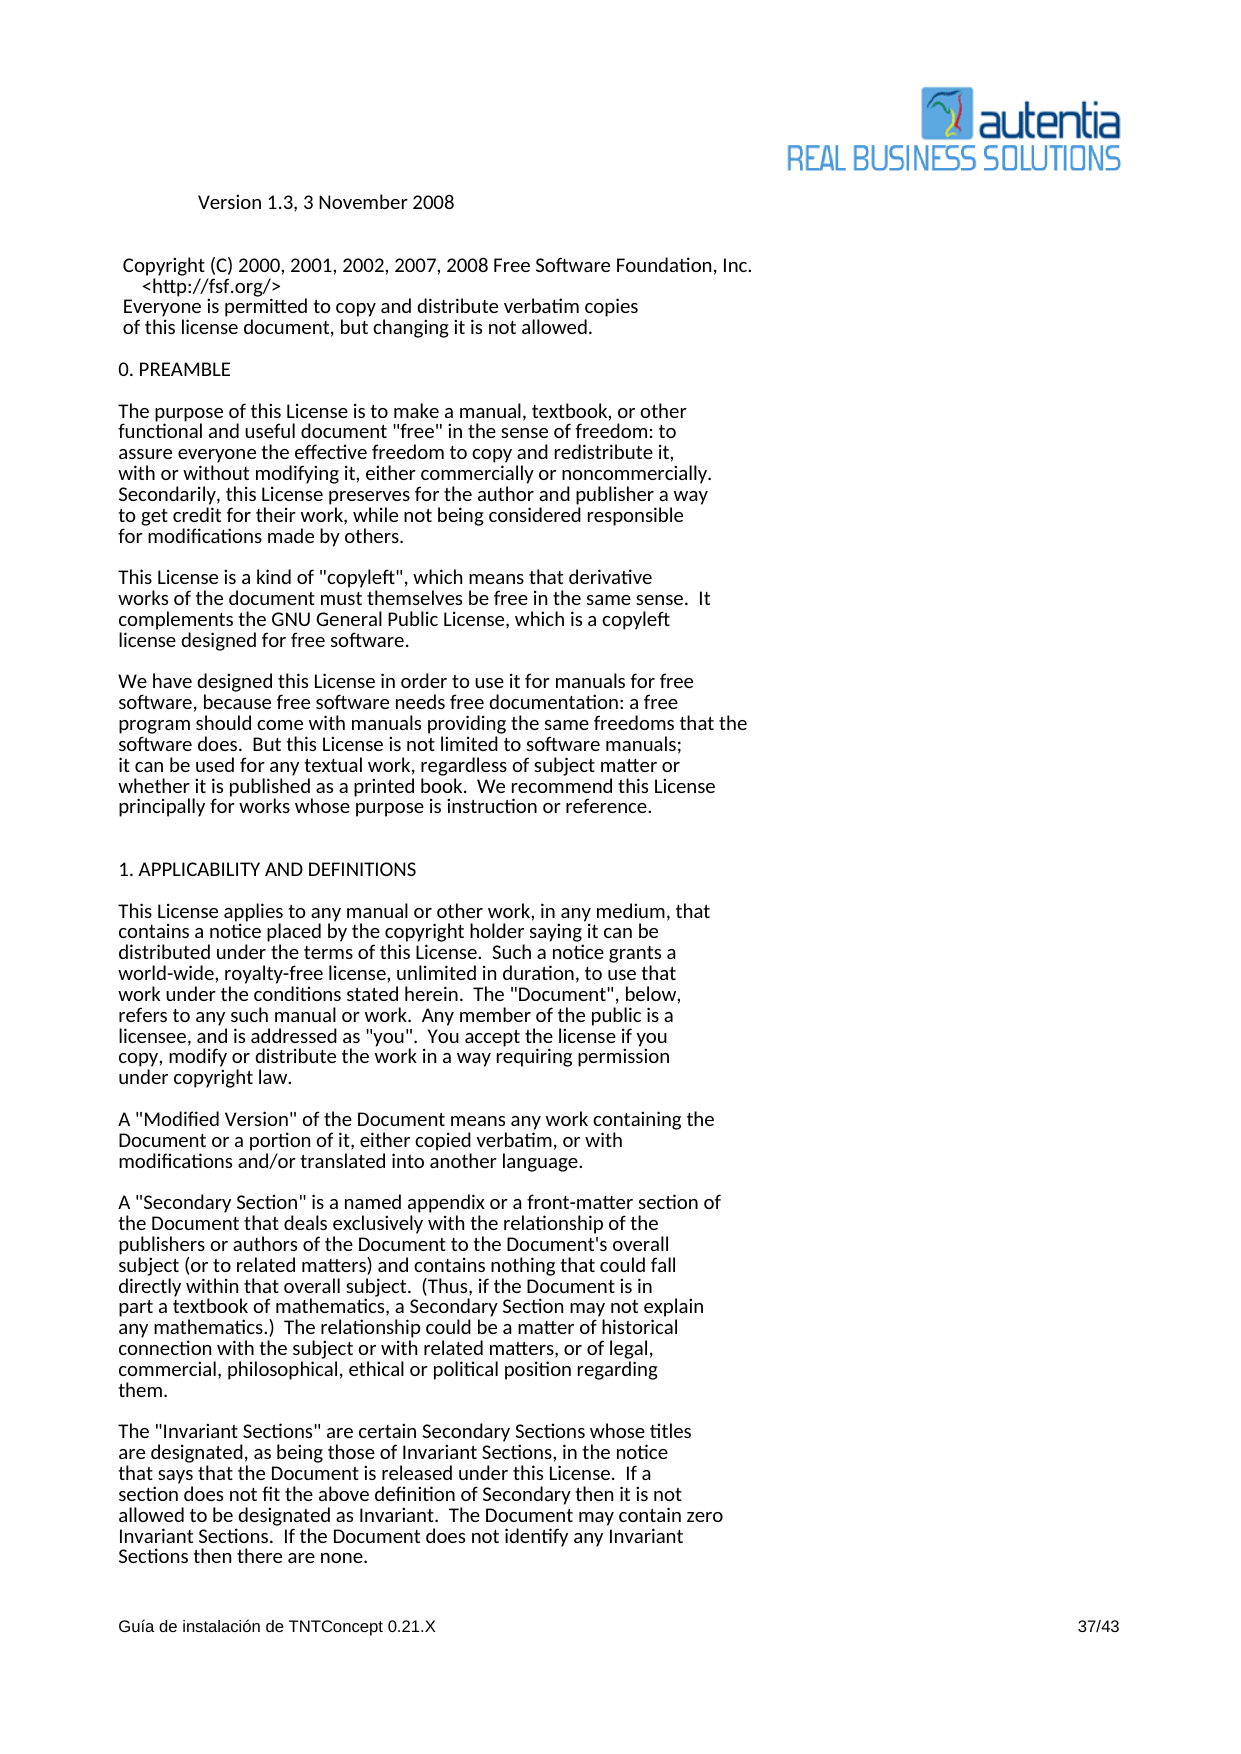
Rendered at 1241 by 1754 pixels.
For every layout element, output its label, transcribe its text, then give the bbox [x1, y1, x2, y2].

text This License applies to any manual or other work, in any medium, that [118, 902, 1122, 923]
text copy, modify or distribute the work in a way requiring permission [118, 1048, 1122, 1069]
text contains a notice placed by the copyright holder saying it can be [118, 923, 1122, 944]
text work under the conditions stated herein. The "Document", below, [118, 986, 1122, 1007]
text it can be used for any textual work, regardless of subject matter or [118, 757, 1122, 777]
text allowed to be designated as Invariant. The Document may contain zero [118, 1507, 1122, 1527]
text any mathematics.) The relationship could be a matter of historical [118, 1319, 1122, 1340]
text Copyright (C) 2000, 2001, 2002, 2007, 2008 Free Software Foundation, Inc. [118, 257, 1122, 277]
text We have designed this License in order to use it for manuals for free [118, 673, 1122, 694]
picture [782, 85, 1123, 178]
text complements the GNU General Public License, which is a copyleft [118, 611, 1122, 632]
text commercial, philosophical, ethical or political position regarding [118, 1361, 1122, 1382]
text modifications and/or translated into another language. [118, 1152, 1122, 1173]
text A "Modified Version" of the Document means any work containing the [118, 1111, 1122, 1132]
text program should come with manuals providing the same freedoms that the [118, 715, 1122, 736]
text with or without modifying it, either commercially or noncommercially. [118, 465, 1122, 486]
text assure everyone the effective freedom to copy and redistribute it, [118, 444, 1122, 465]
text for modifications made by others. [118, 527, 1122, 548]
text directly within that overall subject. (Thus, if the Document is in [118, 1277, 1122, 1298]
text connection with the subject or with related matters, or of legal, [118, 1340, 1122, 1361]
text are designated, as being those of Invariant Sections, in the notice [118, 1444, 1122, 1465]
text software, because free software needs free documentation: a free [118, 694, 1122, 715]
text Document or a portion of it, either copied verbatim, or with [118, 1132, 1122, 1152]
text Version 1.3, 3 November 2008 [118, 194, 1122, 215]
text of this license document, but changing it is not allowed. [118, 319, 1122, 340]
text functional and useful document "free" in the sense of freedom: to [118, 423, 1122, 444]
text <http://fsf.org/> [118, 277, 1122, 298]
text part a textbook of mathematics, a Secondary Section may not explain [118, 1298, 1122, 1319]
text software does. But this License is not limited to software manuals; [118, 736, 1122, 757]
text The purpose of this License is to make a manual, textbook, or other [118, 402, 1122, 423]
text license designed for free software. [118, 632, 1122, 652]
text principally for works whose purpose is instruction or reference. [118, 798, 1122, 819]
text world-wide, royalty-free license, unlimited in duration, to use that [118, 965, 1122, 986]
text distributed under the terms of this License. Such a notice grants a [118, 944, 1122, 965]
text licensee, and is addressed as "you". You accept the license if you [118, 1027, 1122, 1048]
text This License is a kind of "copyleft", which means that derivative [118, 569, 1122, 590]
text Secondarily, this License preserves for the author and publisher a way [118, 486, 1122, 507]
text 0. PREAMBLE [118, 361, 1122, 382]
text section does not fit the above definition of Secondary then it is not [118, 1486, 1122, 1507]
text The "Invariant Sections" are certain Secondary Sections whose titles [118, 1423, 1122, 1444]
text that says that the Document is released under this License. If a [118, 1465, 1122, 1486]
text publishers or authors of the Document to the Document's overall [118, 1236, 1122, 1257]
text Everyone is permitted to copy and distribute verbatim copies [118, 298, 1122, 319]
text subject (or to related matters) and contains nothing that could fall [118, 1257, 1122, 1277]
text works of the document must themselves be free in the same sense. It [118, 590, 1122, 611]
text Invariant Sections. If the Document does not identify any Invariant [118, 1527, 1122, 1548]
text whether it is published as a printed book. We recommend this License [118, 777, 1122, 798]
text A "Secondary Section" is a named appendix or a front-matter section of [118, 1194, 1122, 1215]
text them. [118, 1382, 1122, 1402]
text 1. APPLICABILITY AND DEFINITIONS [118, 861, 1122, 882]
text the Document that deals exclusively with the relationship of the [118, 1215, 1122, 1236]
text under copyright law. [118, 1069, 1122, 1090]
text refers to any such manual or work. Any member of the public is a [118, 1007, 1122, 1027]
text Sections then there are none. [118, 1548, 1122, 1569]
text to get credit for their work, while not being considered responsible [118, 507, 1122, 527]
